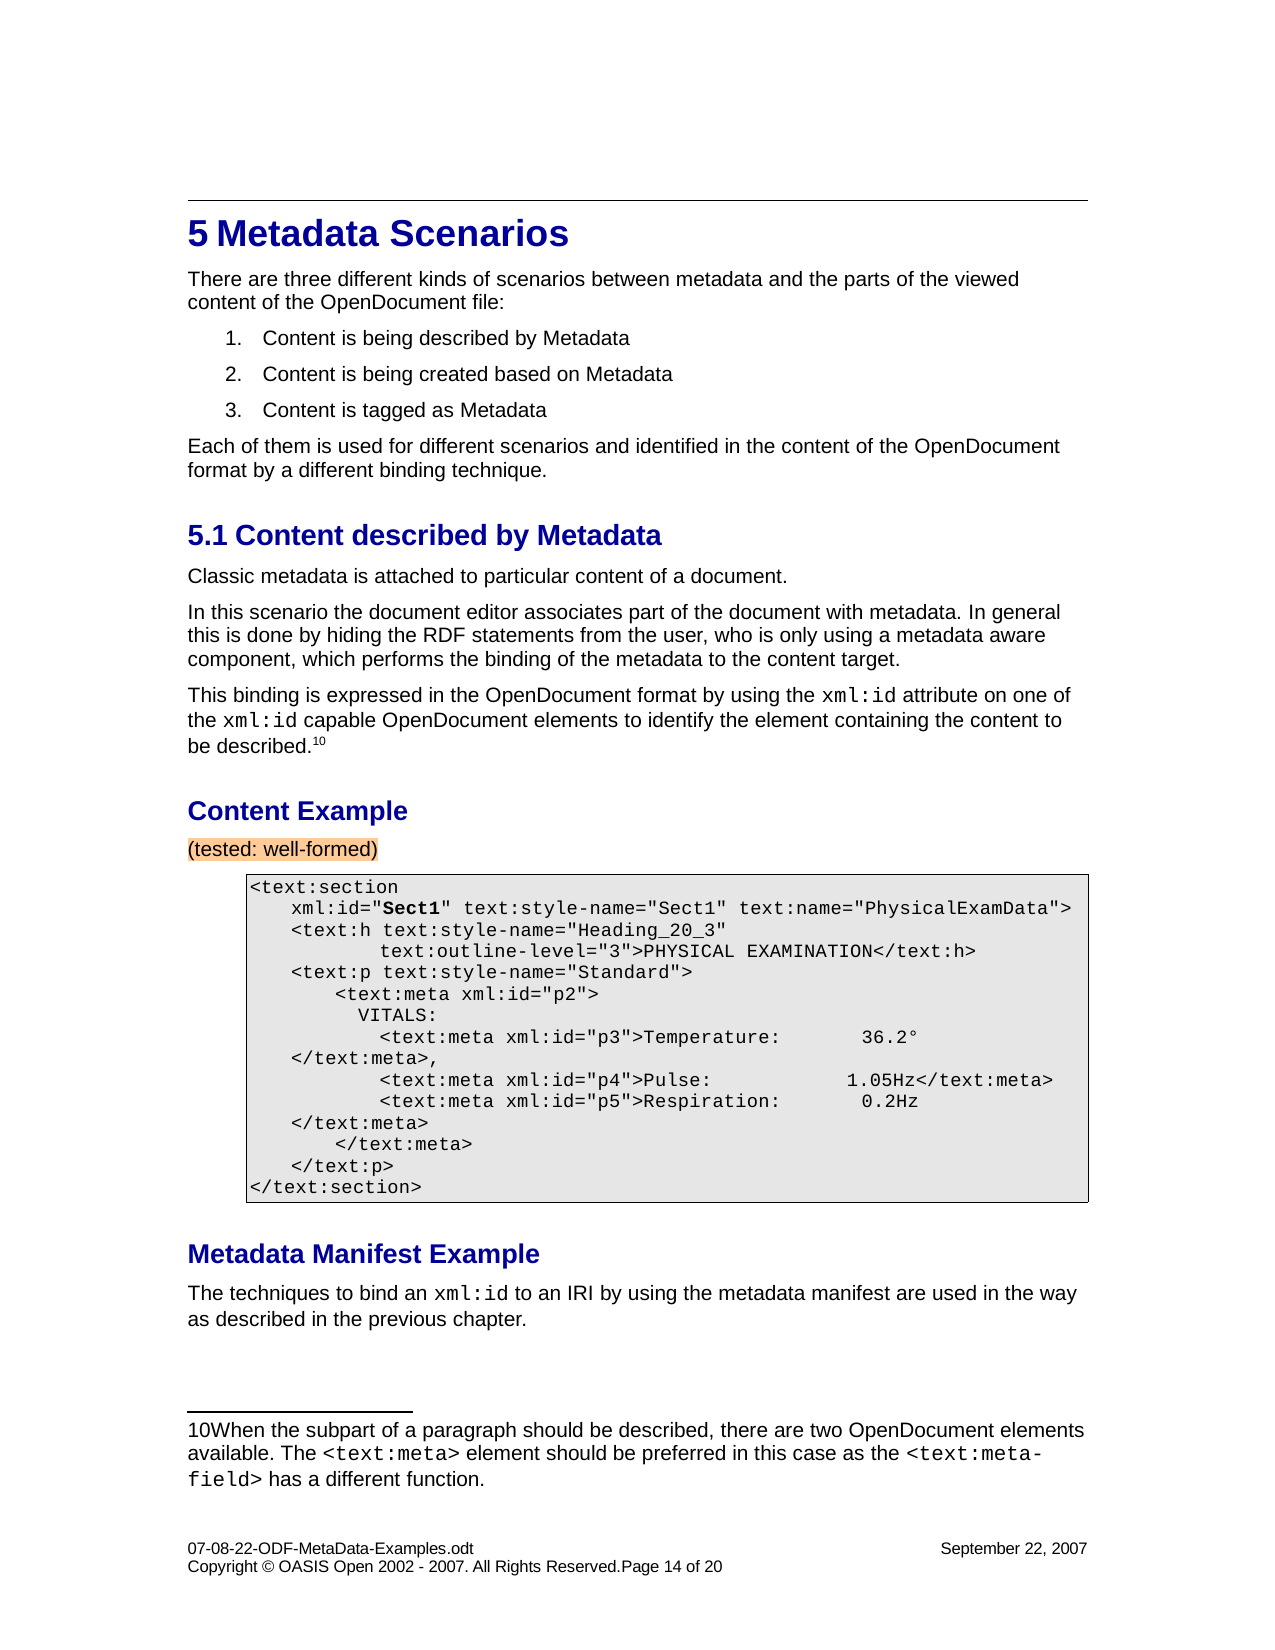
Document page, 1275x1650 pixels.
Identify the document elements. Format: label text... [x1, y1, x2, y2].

subtitle Content Example [187, 795, 1088, 825]
subtitle Metadata Scenarios [187, 201, 1088, 254]
subtitle Content described by Metadata [187, 519, 1088, 552]
text <text:meta xml:id="p4">Pulse: 1.05Hz</text:meta> [247, 1067, 1088, 1088]
text Each of them is used for different scenarios and identified in the content of the OpenDocument format by a different binding technique. [187, 435, 1088, 482]
text </text:p> [247, 1153, 1088, 1174]
text <text:meta xml:id="p2"> [247, 981, 1088, 1003]
text </text:meta> [247, 1131, 1088, 1153]
text This binding is expressed in the OpenDocument format by using the xml:id attribute on one of the xml:id capable OpenDocument elements to identify the element containing the content to be described. [187, 683, 1088, 758]
list Content is being created based on Metadata [225, 363, 1088, 386]
text <text:meta xml:id="p5">Respiration: 0.2Hz </text:meta> [247, 1088, 1088, 1131]
list Content is being described by Metadata [225, 327, 1088, 350]
text <text:h text:style-name="Heading_20_3" text:outline-level="3">PHYSICAL EXAMINATION</text:h> [247, 917, 1088, 960]
text (tested: well-formed) [378, 838, 1088, 861]
text xml:id="Sect1" text:style-name="Sect1" text:name="PhysicalExamData"> [247, 895, 1088, 917]
text There are three different kinds of scenarios between metadata and the parts of the viewed content of the OpenDocument file: [187, 267, 1088, 314]
text VITALS: [247, 1003, 1088, 1024]
text <text:meta xml:id="p3">Temperature: 36.2° </text:meta>, [247, 1024, 1088, 1067]
text In this scenario the document editor associates part of the document with metadata. In general this is done by hiding the RDF statements from the user, who is only using a metadata aware component, which performs the binding of the metadata to the content target. [187, 600, 1088, 671]
list Content is tagged as Metadata [225, 399, 1088, 422]
text <text:p text:style-name="Standard"> [247, 960, 1088, 981]
text The techniques to bind an xml:id to an IRI by using the metadata manifest are used in the way as described in the previous chapter. [187, 1282, 1088, 1331]
text When the subpart of a paragraph should be described, there are two OpenDocument elements available. The <text:meta> element should be preferred in this case as the <text:meta-field> has a different function. [187, 1418, 1088, 1492]
text Classic metadata is attached to particular content of a document. [187, 564, 1088, 588]
text </text:section> [247, 1174, 1088, 1202]
text <text:section [247, 875, 1088, 895]
subtitle Metadata Manifest Example [187, 1239, 1088, 1269]
